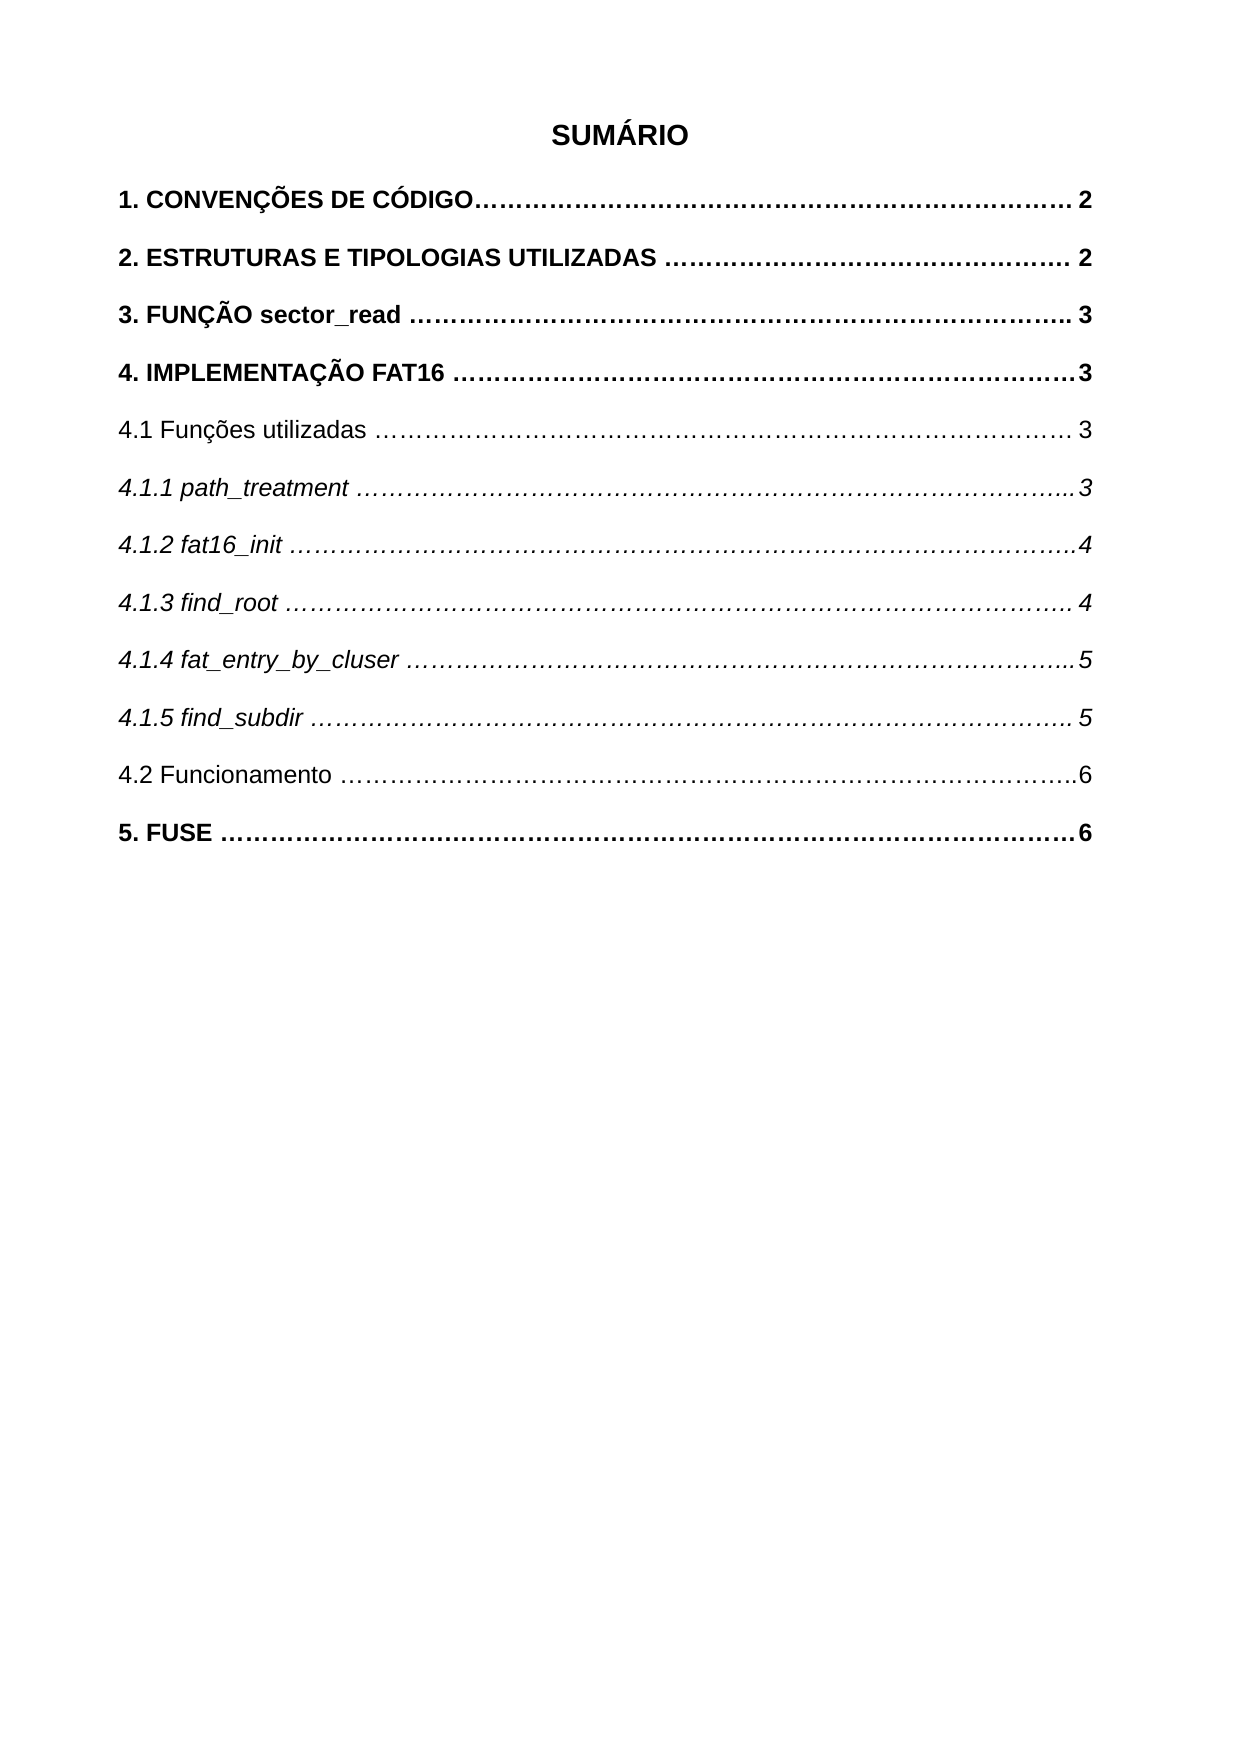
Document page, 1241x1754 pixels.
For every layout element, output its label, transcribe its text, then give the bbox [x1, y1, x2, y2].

text 1. CONVENÇÕES DE CÓDIGO……………………………………………………………… 2 [118, 185, 1122, 214]
text SUMÁRIO [118, 118, 1122, 152]
text 3. FUNÇÃO sector_read …………………………………………………………………….. 3 [118, 300, 1122, 329]
text 4.1.4 fat_entry_by_cluser ……………………………………………………………………... 5 [118, 645, 1122, 674]
text 4.1 Funções utilizadas ………………………………………………………………………… 3 [118, 415, 1122, 444]
text 4.2 Funcionamento …………………………………………………………………………….. 6 [118, 760, 1122, 789]
text 4.1.5 find_subdir ……………………………………………………………………………….. 5 [118, 703, 1122, 731]
text 2. ESTRUTURAS E TIPOLOGIAS UTILIZADAS …………………………………………. 2 [118, 243, 1122, 271]
text 4.1.2 fat16_init ………………………………………………………………………………….. 4 [118, 530, 1122, 559]
text 4.1.3 find_root ………………………………………………………………………………….. 4 [118, 588, 1122, 616]
text 5. FUSE ……………………….………………………………………………………………… 6 [118, 818, 1122, 846]
text 4. IMPLEMENTAÇÃO FAT16 ………………………………………………………………… 3 [118, 358, 1122, 386]
text 4.1.1 path_treatment …………………………………………………………………………... 3 [118, 473, 1122, 501]
